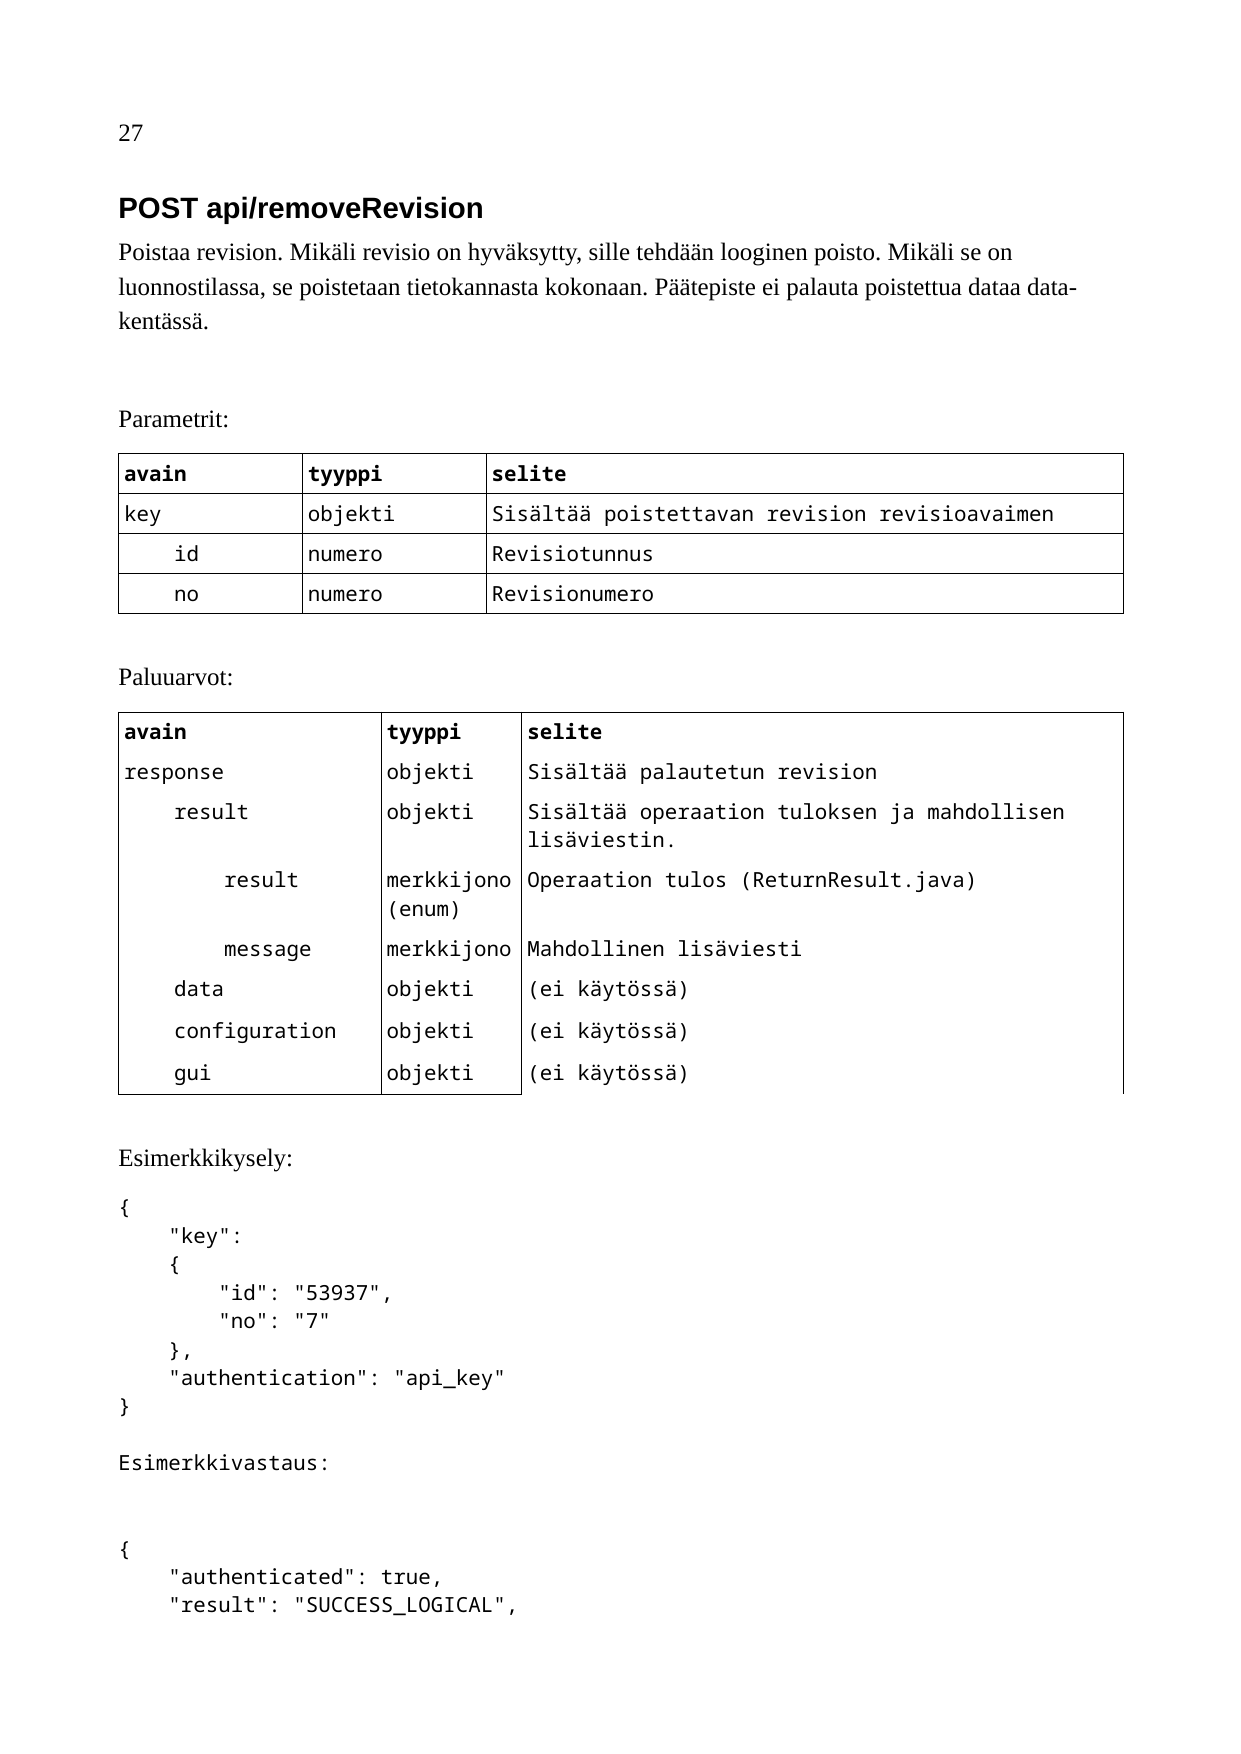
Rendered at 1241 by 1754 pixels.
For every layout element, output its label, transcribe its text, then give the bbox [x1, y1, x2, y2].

text { [118, 1534, 1122, 1562]
table_cell gui [119, 1052, 381, 1094]
table_cell objekti [382, 1010, 521, 1052]
table_cell merkkijono (enum) [382, 860, 521, 928]
table_cell objekti [303, 494, 486, 533]
table_cell objekti [382, 791, 521, 860]
text "authenticated": true, [118, 1562, 1122, 1591]
text }, [118, 1335, 1122, 1363]
table_cell key [119, 494, 302, 533]
text "no": "7" [118, 1306, 1122, 1335]
table_cell response [119, 752, 381, 791]
table_cell (ei käytössä) [522, 1052, 1123, 1094]
table_cell (ei käytössä) [522, 1010, 1123, 1052]
table_cell no [119, 574, 302, 613]
table_cell objekti [382, 1052, 521, 1094]
text Esimerkkivastaus: [118, 1448, 1122, 1477]
text { [118, 1192, 1122, 1221]
table_cell message [119, 928, 381, 968]
text "authentication": "api_key" [118, 1363, 1122, 1392]
table_cell numero [303, 574, 486, 613]
table_cell (ei käytössä) [522, 968, 1123, 1010]
text "id": "53937", [118, 1278, 1122, 1306]
subtitle POST api/removeRevision [118, 191, 1122, 225]
table_header tyyppi [303, 454, 486, 493]
text "result": "SUCCESS_LOGICAL", [118, 1591, 1122, 1619]
table_header avain [119, 454, 302, 493]
table_cell Operaation tulos (ReturnResult.java) [522, 860, 1123, 928]
text Parametrit: [118, 404, 1122, 433]
table_cell Sisältää operaation tuloksen ja mahdollisen lisäviestin. [522, 791, 1123, 860]
table_cell configuration [119, 1010, 381, 1052]
table_cell Sisältää palautetun revision [522, 752, 1123, 791]
table_cell result [119, 791, 381, 860]
text Poistaa revision. Mikäli revisio on hyväksytty, sille tehdään looginen poisto. Mikäli se on luonnostilassa, se poistetaan tietokannasta kokonaan. Päätepiste ei palauta poistettua dataa data-kentässä. [118, 237, 1122, 335]
table_cell result [119, 860, 381, 928]
table_cell Mahdollinen lisäviesti [522, 928, 1123, 968]
text Paluuarvot: [118, 662, 1122, 691]
table_header tyyppi [382, 713, 521, 752]
table_header avain [119, 713, 381, 752]
text { [118, 1249, 1122, 1278]
table_cell id [119, 534, 302, 573]
table_header selite [522, 713, 1123, 752]
table_cell Revisionumero [487, 574, 1123, 613]
table_cell data [119, 968, 381, 1010]
table_cell merkkijono [382, 928, 521, 968]
table_cell Sisältää poistettavan revision revisioavaimen [487, 494, 1123, 533]
text Esimerkkikysely: [118, 1143, 1122, 1172]
table_cell Revisiotunnus [487, 534, 1123, 573]
text "key": [118, 1221, 1122, 1249]
table_header selite [487, 454, 1123, 493]
table_cell objekti [382, 968, 521, 1010]
table_cell objekti [382, 752, 521, 791]
text } [118, 1392, 1122, 1420]
table_cell numero [303, 534, 486, 573]
